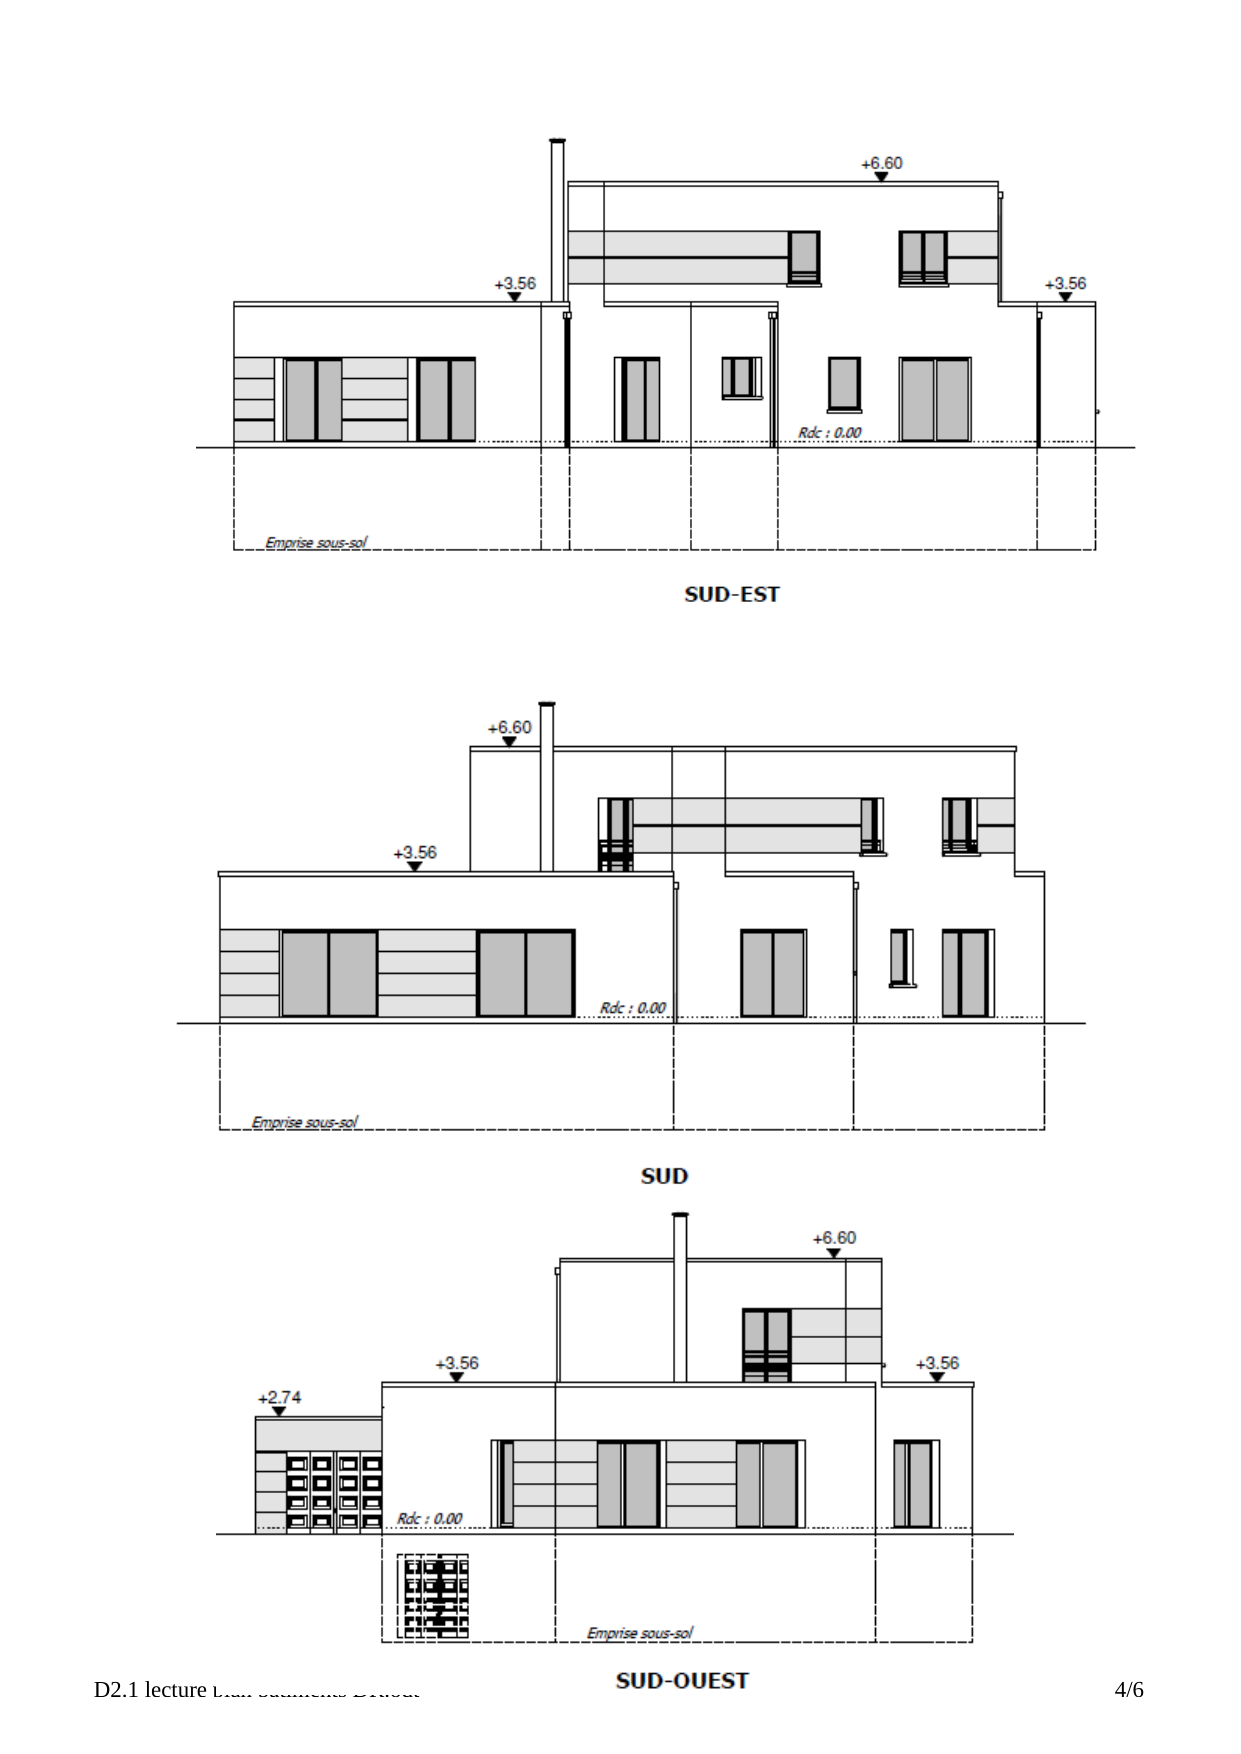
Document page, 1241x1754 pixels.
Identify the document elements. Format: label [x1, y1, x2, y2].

picture [196, 125, 1140, 608]
picture [160, 696, 1094, 1195]
picture [216, 1208, 1014, 1695]
